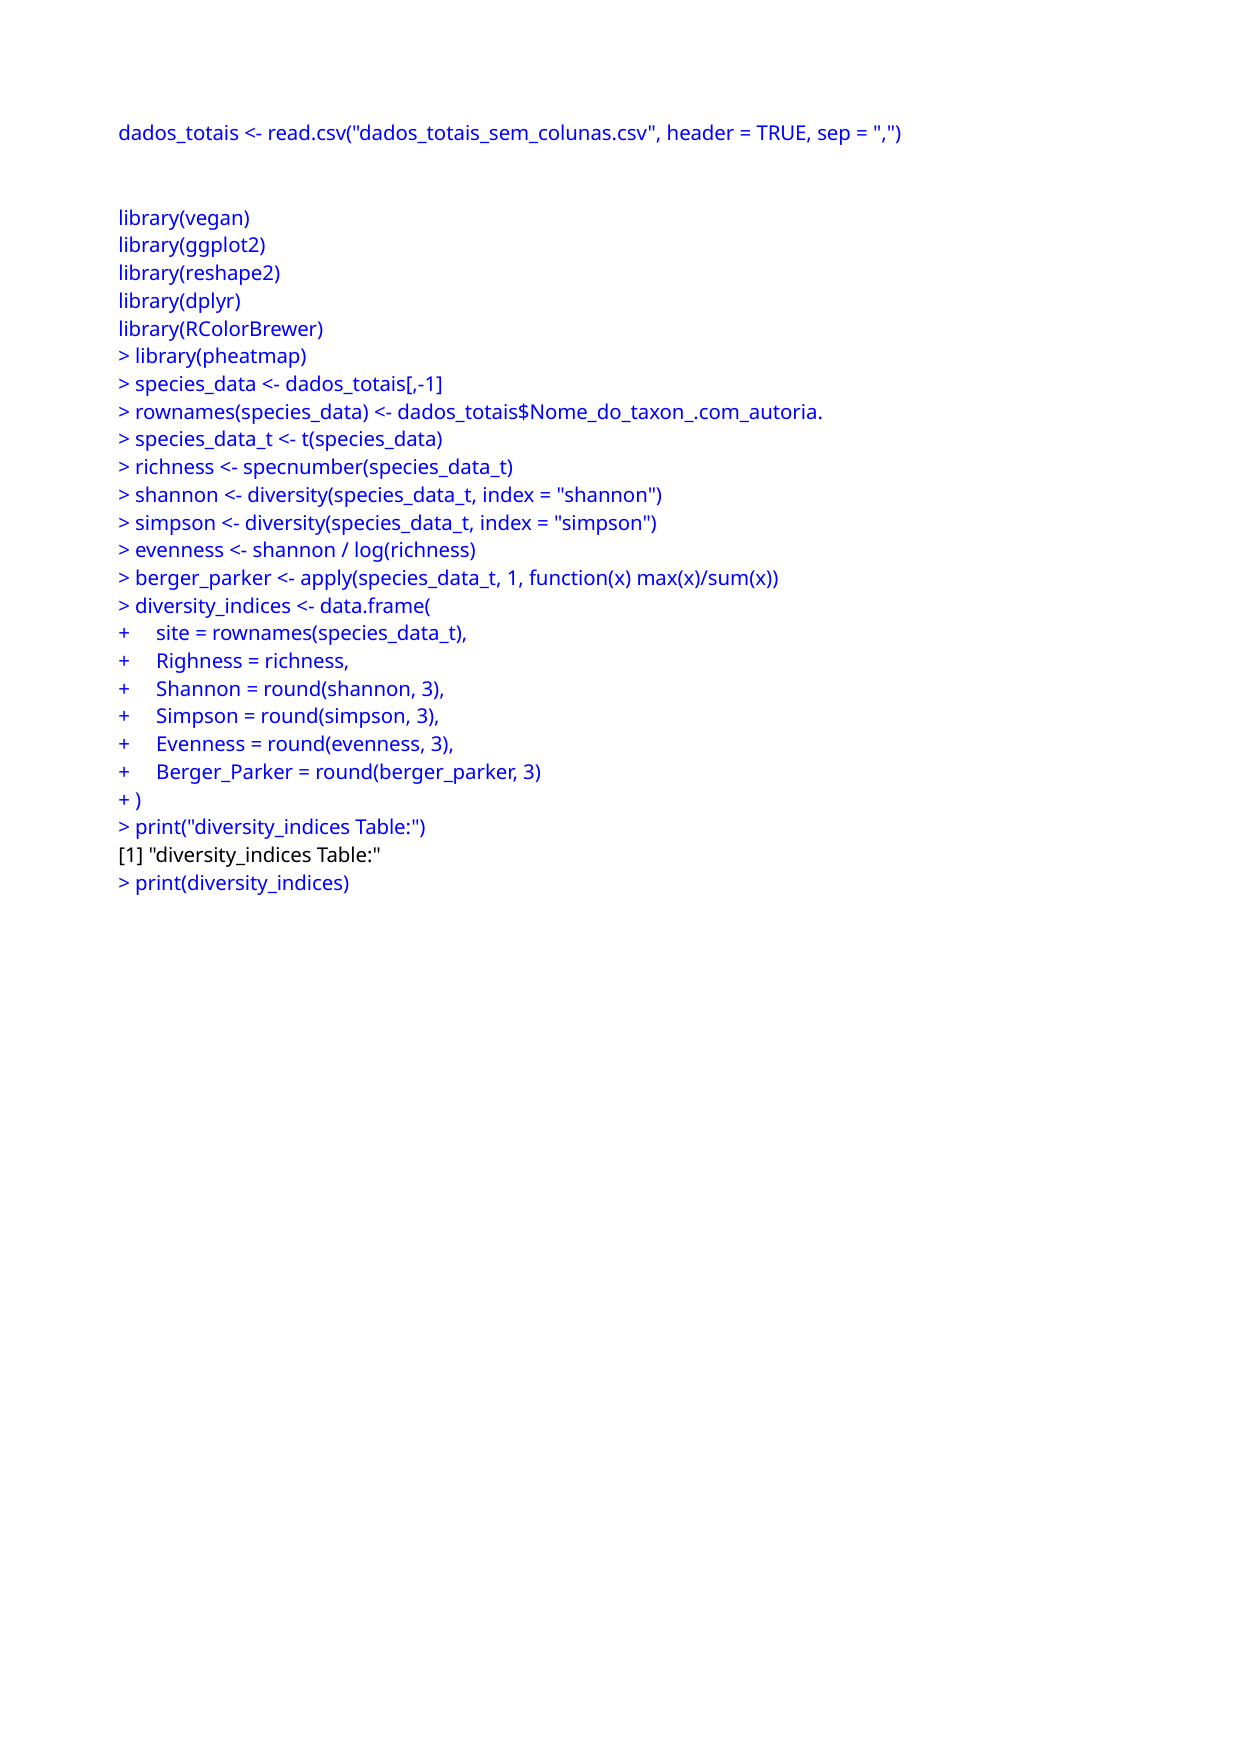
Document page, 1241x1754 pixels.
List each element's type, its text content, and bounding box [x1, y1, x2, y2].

text + site = rownames(species_data_t), [118, 619, 1122, 647]
text library(ggplot2) [118, 231, 1122, 259]
text + Shannon = round(shannon, 3), [118, 674, 1122, 702]
text library(RColorBrewer) [118, 314, 1122, 342]
text + Righness = richness, [118, 647, 1122, 674]
text > species_data <- dados_totais[,-1] [118, 369, 1122, 397]
text + ) [118, 785, 1122, 813]
text > evenness <- shannon / log(richness) [118, 536, 1122, 563]
text > species_data_t <- t(species_data) [118, 425, 1122, 453]
text library(vegan) [118, 203, 1122, 231]
text > shannon <- diversity(species_data_t, index = "shannon") [118, 480, 1122, 508]
text dados_totais <- read.csv("dados_totais_sem_colunas.csv", header = TRUE, sep = ",") [118, 118, 1122, 146]
text + Berger_Parker = round(berger_parker, 3) [118, 757, 1122, 785]
text > rownames(species_data) <- dados_totais$Nome_do_taxon_.com_autoria. [118, 397, 1122, 425]
text + Simpson = round(simpson, 3), [118, 702, 1122, 730]
text > print(diversity_indices) [118, 868, 1122, 896]
text + Evenness = round(evenness, 3), [118, 730, 1122, 757]
text > library(pheatmap) [118, 342, 1122, 369]
text > richness <- specnumber(species_data_t) [118, 453, 1122, 480]
text > simpson <- diversity(species_data_t, index = "simpson") [118, 508, 1122, 536]
text [1] "diversity_indices Table:" [118, 841, 1122, 868]
text > diversity_indices <- data.frame( [118, 591, 1122, 619]
text > print("diversity_indices Table:") [118, 813, 1122, 841]
text library(reshape2) [118, 259, 1122, 286]
text library(dplyr) [118, 286, 1122, 314]
text > berger_parker <- apply(species_data_t, 1, function(x) max(x)/sum(x)) [118, 563, 1122, 591]
